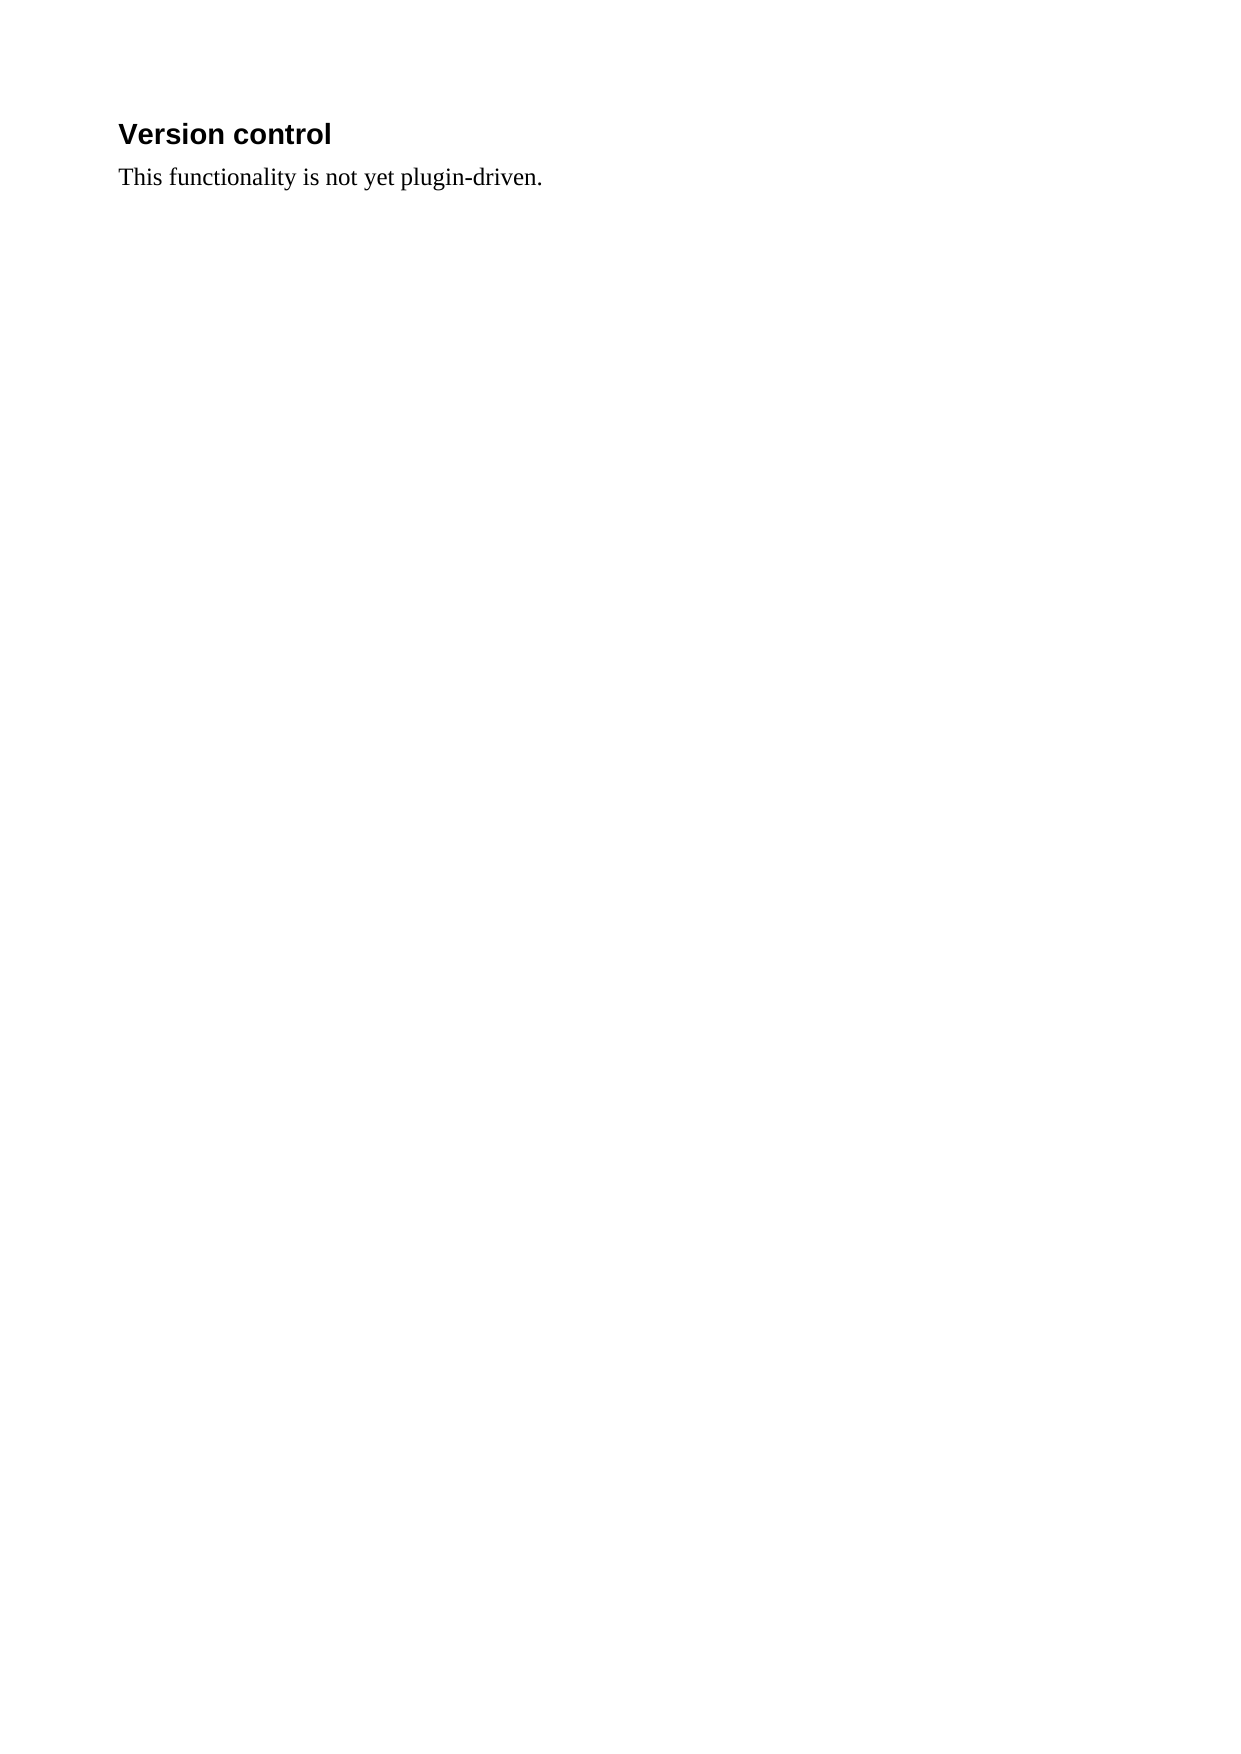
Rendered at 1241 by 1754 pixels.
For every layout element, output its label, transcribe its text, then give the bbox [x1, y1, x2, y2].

text This functionality is not yet plugin-driven. [118, 163, 1122, 191]
subtitle Version control [118, 118, 1122, 151]
